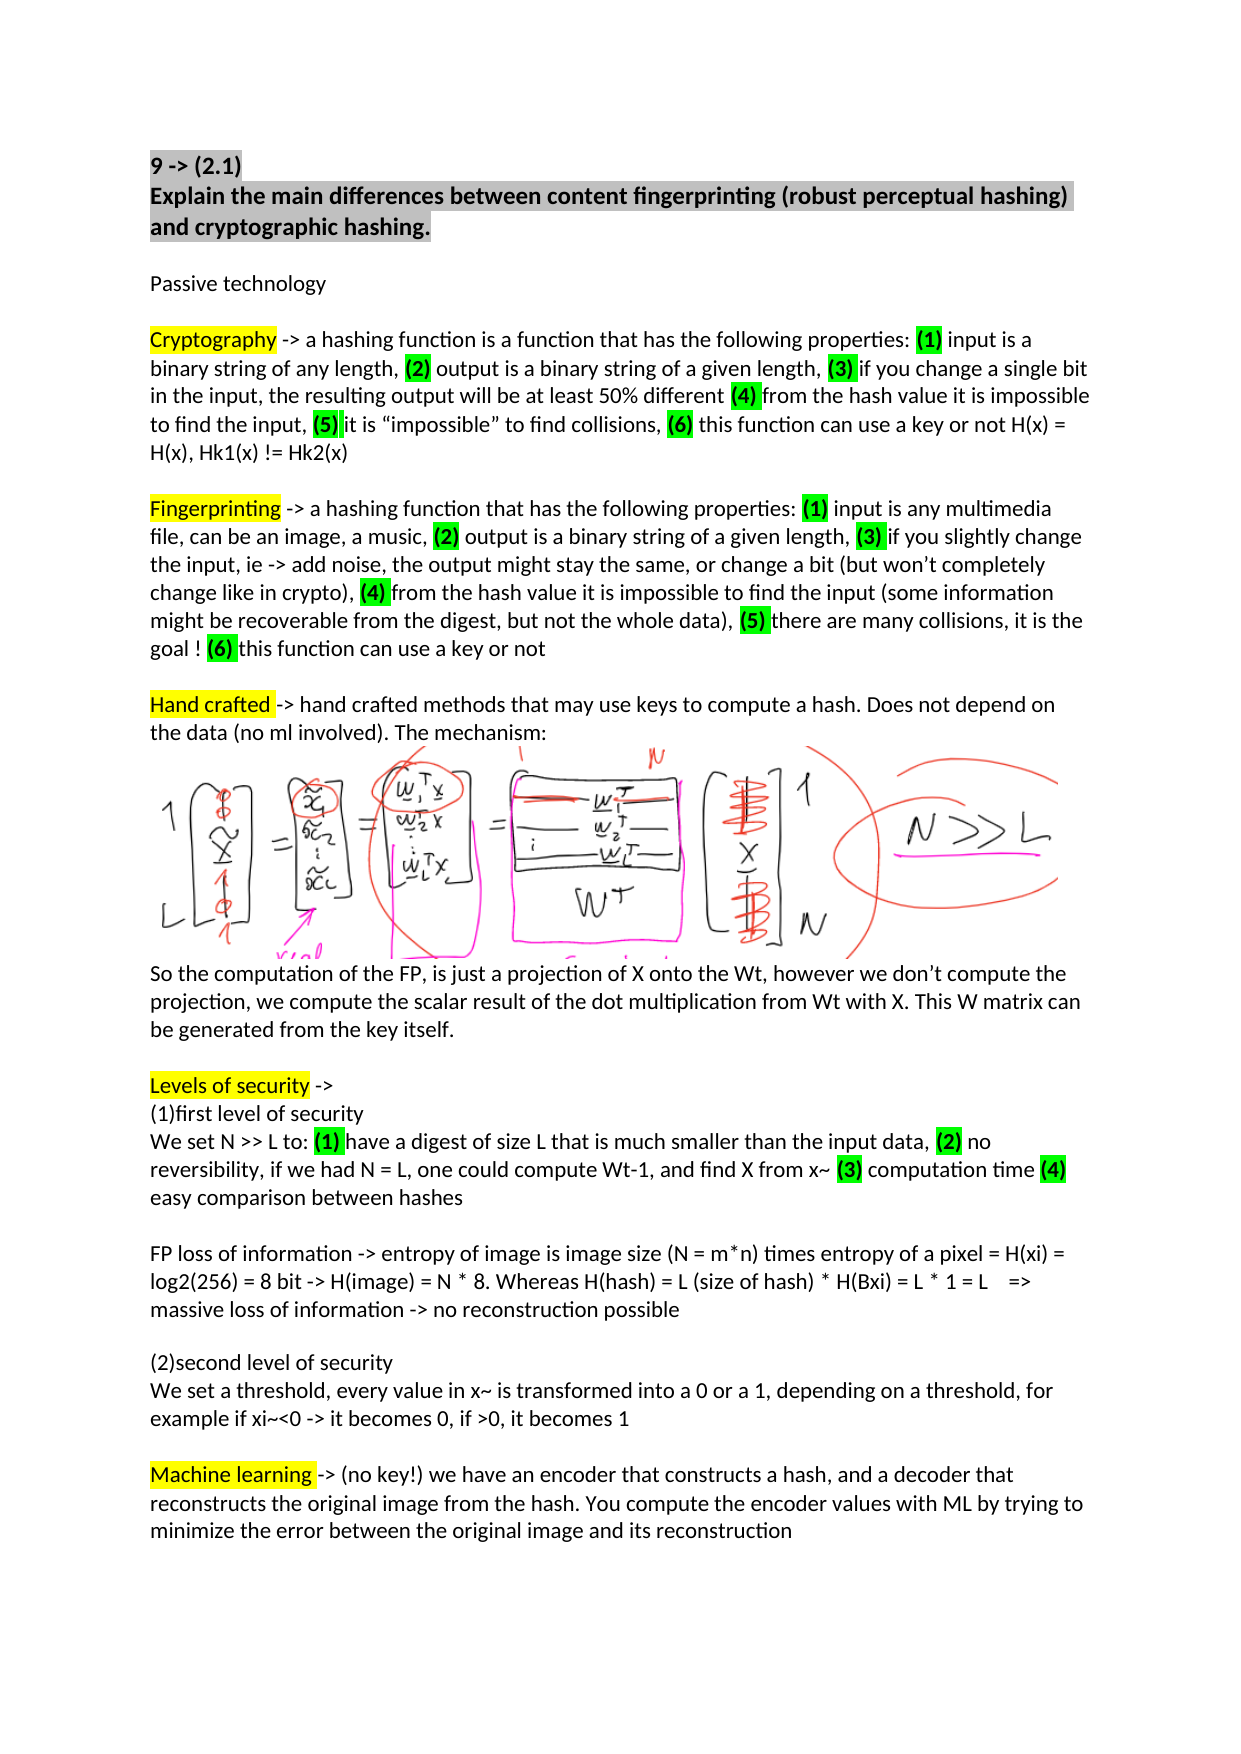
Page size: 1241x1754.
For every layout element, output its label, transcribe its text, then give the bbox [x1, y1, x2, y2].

text We set a threshold, every value in x~ is transformed into a 0 or a 1, depending on a threshold, for example if xi~<0 -> it becomes 0, if >0, it becomes 1 [150, 1377, 1090, 1433]
text Passive technology [150, 269, 1090, 298]
text Machine learning -> (no key!) we have an encoder that constructs a hash, and a decoder that reconstructs the original image from the hash. You compute the encoder values with ML by trying to minimize the error between the original image and its reconstruction [150, 1461, 1090, 1545]
text FP loss of information -> entropy of image is image size (N = m*n) times entropy of a pixel = H(xi) = log2(256) = 8 bit -> H(image) = N * 8. Whereas H(hash) = L (size of hash) * H(Bxi) = L * 1 = L => massive loss of information -> no reconstruction possible [150, 1239, 1090, 1323]
text Fingerprinting -> a hashing function that has the following properties: (1) input is any multimedia file, can be an image, a music, (2) output is a binary string of a given length, (3) if you slightly change the input, ie -> add noise, the output might stay the same, or change a bit (but won’t completely change like in crypto), (4) from the hash value it is impossible to find the input (some information might be recoverable from the digest, but not the whole data), (5) there are many collisions, it is the goal ! (6) this function can use a key or not [150, 494, 1090, 662]
text We set N >> L to: (1) have a digest of size L that is much smaller than the input data, (2) no reversibility, if we had N = L, one could compute Wt-1, and find X from x~ (3) computation time (4) easy comparison between hashes [150, 1127, 1090, 1211]
text Explain the main differences between content fingerprinting (robust perceptual hashing) and cryptographic hashing. [150, 181, 1090, 242]
text Cryptography -> a hashing function is a function that has the following properties: (1) input is a binary string of any length, (2) output is a binary string of a given length, (3) if you change a single bit in the input, the resulting output will be at least 50% different (4) from the hash value it is impossible to find the input, (5) it is “impossible” to find collisions, (6) this function can use a key or not H(x) = H(x), Hk1(x) != Hk2(x) [150, 326, 1090, 466]
text 9 -> (2.1) [150, 150, 1090, 181]
text So the computation of the FP, is just a projection of X onto the Wt, however we don’t compute the projection, we compute the scalar result of the dot multiplication from Wt with X. This W matrix can be generated from the key itself. [150, 959, 1090, 1043]
text Hand crafted -> hand crafted methods that may use keys to compute a hash. Does not depend on the data (no ml involved). The mechanism: [150, 690, 1090, 746]
text (2)second level of security [150, 1348, 1090, 1377]
text (1)first level of security [150, 1099, 1090, 1127]
text Levels of security -> [150, 1071, 1090, 1099]
